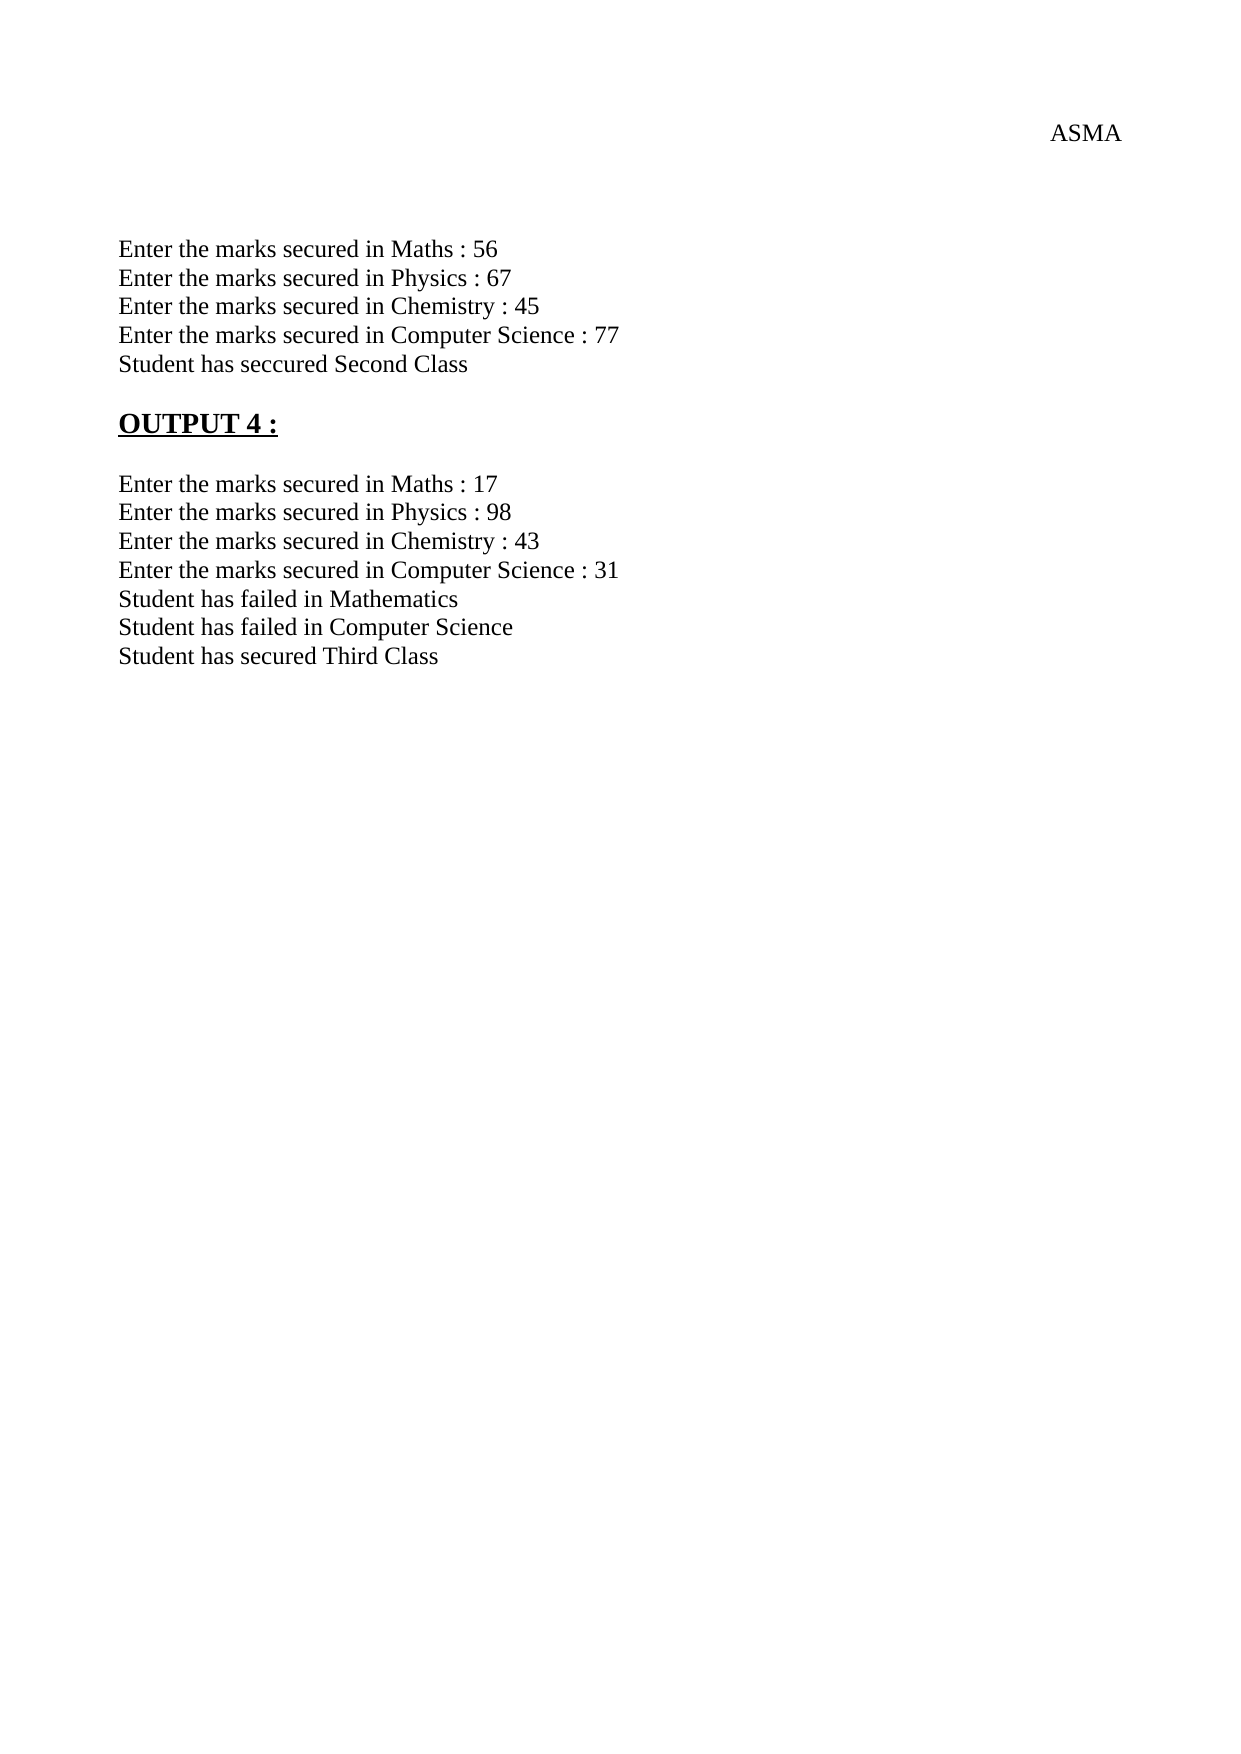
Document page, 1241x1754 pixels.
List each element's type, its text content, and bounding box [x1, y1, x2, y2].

text Student has failed in Computer Science [118, 612, 1122, 641]
text Enter the marks secured in Computer Science : 31 [118, 555, 1122, 584]
text Enter the marks secured in Chemistry : 43 [118, 526, 1122, 555]
text Enter the marks secured in Computer Science : 77 [118, 320, 1122, 349]
text Student has secured Third Class [118, 641, 1122, 670]
text OUTPUT 4 : [118, 406, 1122, 440]
text Enter the marks secured in Maths : 17 [118, 469, 1122, 497]
text Student has seccured Second Class [118, 349, 1122, 378]
text Enter the marks secured in Maths : 56 [118, 234, 1122, 263]
text Enter the marks secured in Physics : 98 [118, 497, 1122, 526]
text Student has failed in Mathematics [118, 584, 1122, 612]
text Enter the marks secured in Chemistry : 45 [118, 291, 1122, 320]
text Enter the marks secured in Physics : 67 [118, 263, 1122, 291]
